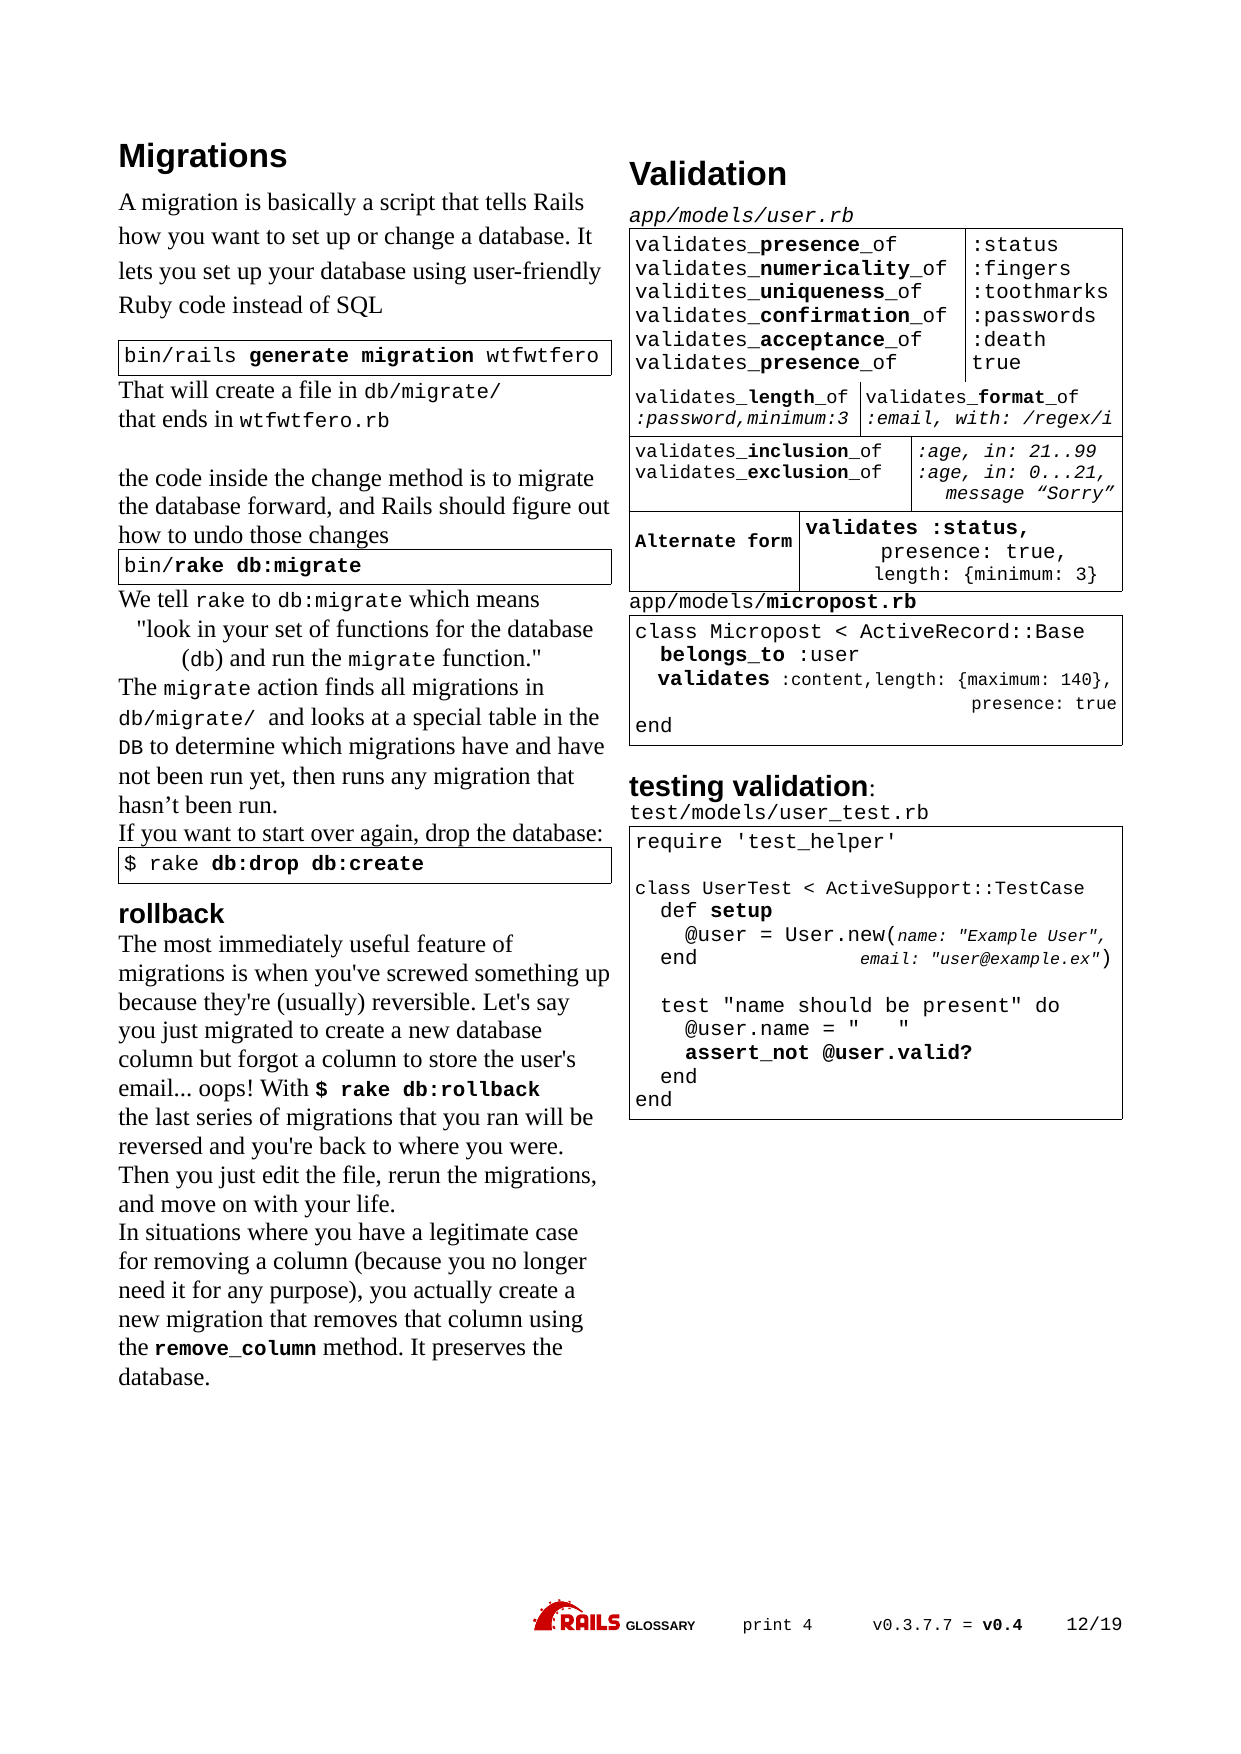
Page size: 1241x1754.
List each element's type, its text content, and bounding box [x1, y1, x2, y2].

table_cell :age, in: 21..99 :age, in: 0...21, message “Sorry” [912, 437, 1122, 511]
table_header :status :fingers :toothmarks :passwords :death true [966, 229, 1122, 382]
table_header bin/rake db:migrate [119, 550, 611, 584]
subtitle Migrations [118, 136, 611, 174]
table_cell validates_inclusion_of validates_exclusion_of [630, 437, 911, 511]
table_cell validates_format_of :email, with: /regex/i [861, 382, 1122, 436]
text "look in your set of functions for the database (db) and run the migrate function." [118, 614, 611, 672]
table_header $ rake db:drop db:create [119, 848, 611, 882]
table_header require 'test_helper' class UserTest < ActiveSupport::TestCase def setup @user = User.new(name: "Example User", end email: "user@example.ex") test "name should be present" do @user.name = " " assert_not @user.valid? end end [630, 827, 1122, 1119]
text A migration is basically a script that tells Rails how you want to set up or change a database. It lets you set up your database using user-friendly Ruby code instead of SQL [118, 187, 611, 319]
text the last series of migrations that you ran will be reversed and you're back to where you were. Then you just edit the file, rerun the migrations, and move on with your life. [118, 1102, 611, 1217]
text the code inside the change method is to migrate the database forward, and Rails should figure out how to undo those changes [118, 463, 611, 549]
table_header bin/rails generate migration wtfwtfero [119, 341, 611, 375]
table_header validates :status, presence: true, length: {minimum: 3} [800, 512, 1122, 591]
subtitle Validation [629, 153, 1122, 192]
text app/models/user.rb [629, 205, 1122, 228]
text The migrate action finds all migrations in db/migrate/ and looks at a special table in the DB to determine which migrations have and have not been run yet, then runs any migration that hasn’t been run. [118, 672, 611, 818]
text test/models/user_test.rb [629, 802, 1122, 826]
text The most immediately useful feature of migrations is when you've screwed something up because they're (usually) reversible. Let's say you just migrated to create a new database column but forgot a column to store the user's email... oops! With $ rake db:rollback [118, 929, 611, 1102]
table_header class Micropost < ActiveRecord::Base belongs_to :user validates :content,length: {maximum: 140}, presence: true end [630, 616, 1122, 745]
text app/models/micropost.rb [629, 592, 1122, 615]
text In situations where you have a legitimate case for removing a column (because you no longer need it for any purpose), you actually create a new migration that removes that column using the remove_column method. It preserves the database. [118, 1217, 611, 1391]
text testing validation: [629, 768, 1122, 802]
text If you want to start over again, drop the database: [118, 818, 611, 847]
table_header validates_presence_of validates_numericality_of validites_uniqueness_of validates_confirmation_of validates_acceptance_of validates_presence_of [630, 229, 965, 382]
text That will create a file in db/migrate/ [118, 376, 611, 404]
subtitle rollback [118, 897, 611, 929]
table_cell validates_length_of :password,minimum:3 [630, 382, 860, 436]
text We tell rake to db:migrate which means [118, 585, 611, 614]
text that ends in wtfwtfero.rb [118, 404, 611, 434]
table_header Alternate form [630, 512, 799, 591]
